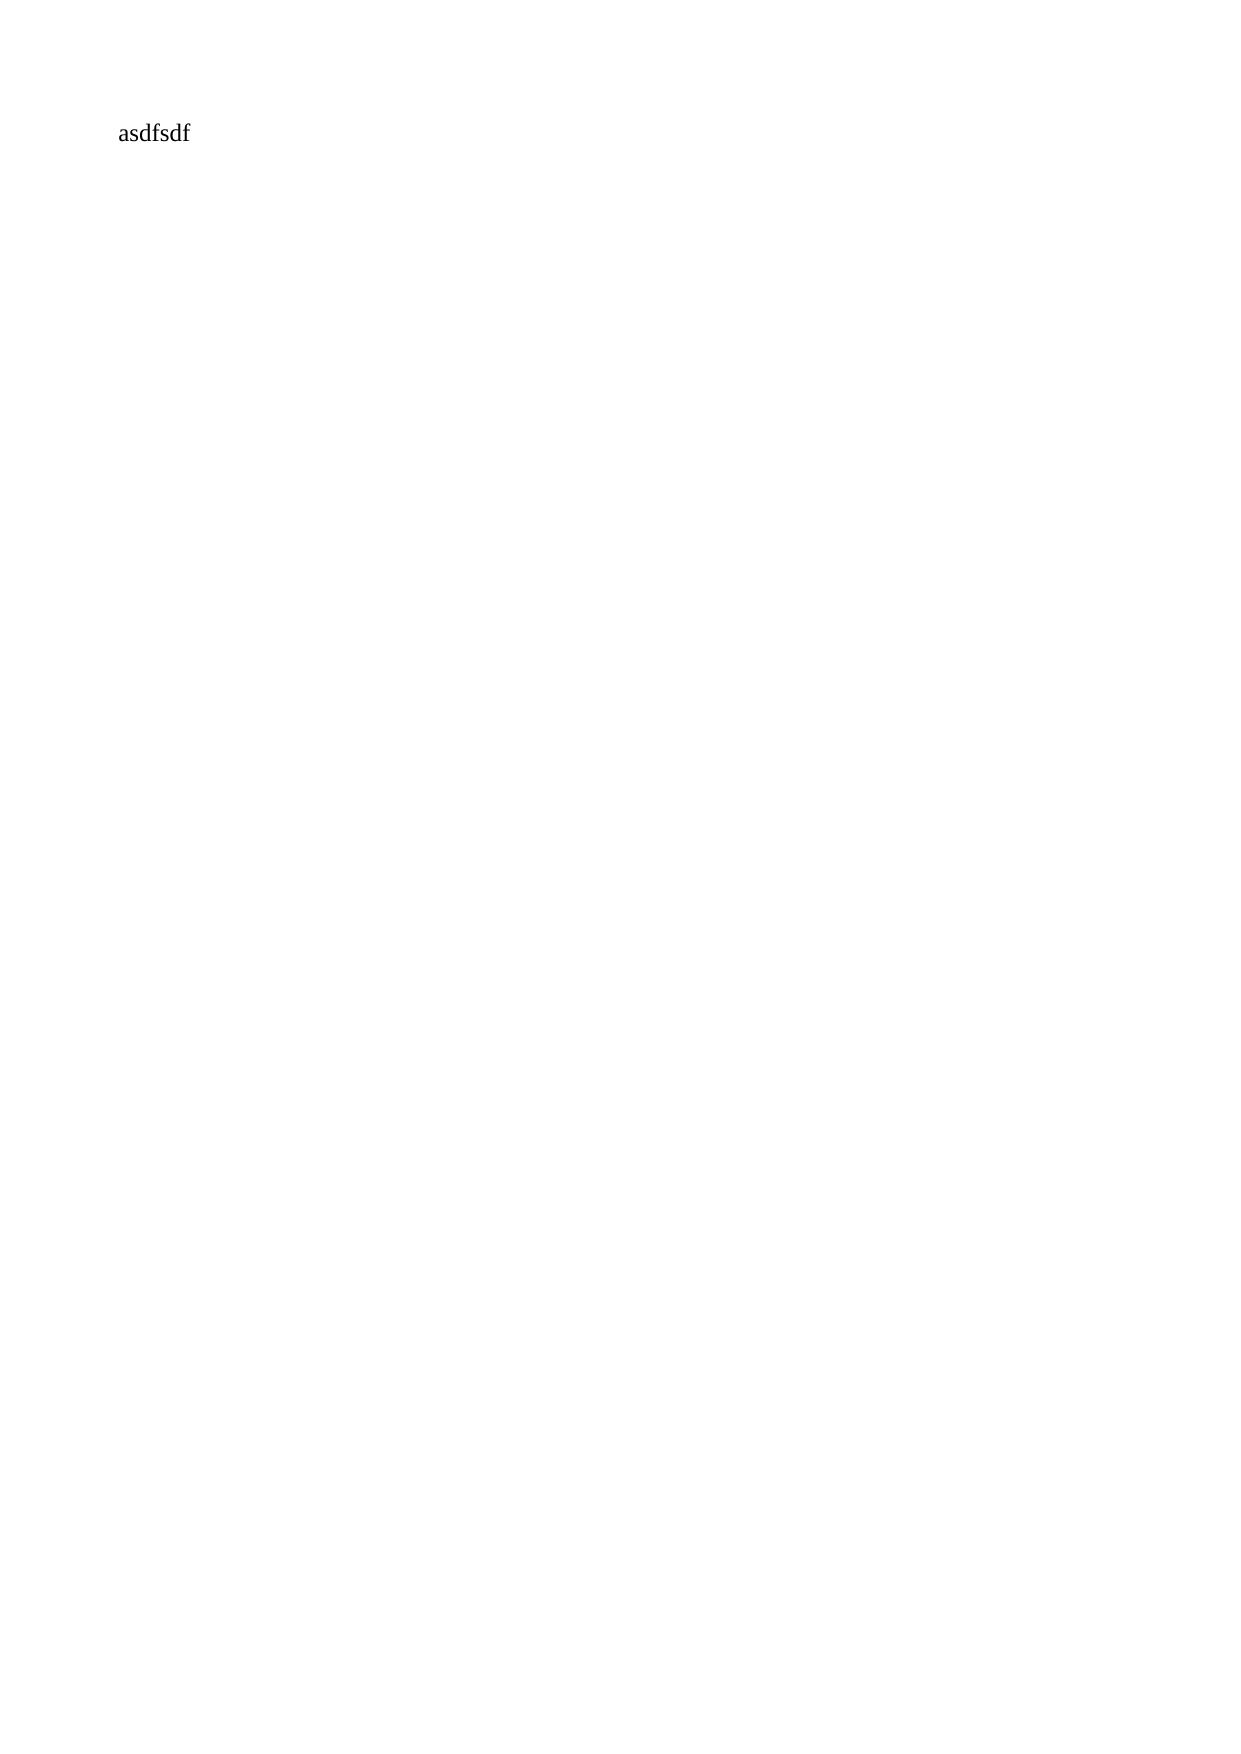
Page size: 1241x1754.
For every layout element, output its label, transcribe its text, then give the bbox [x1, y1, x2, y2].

text asdfsdf [118, 118, 1122, 147]
